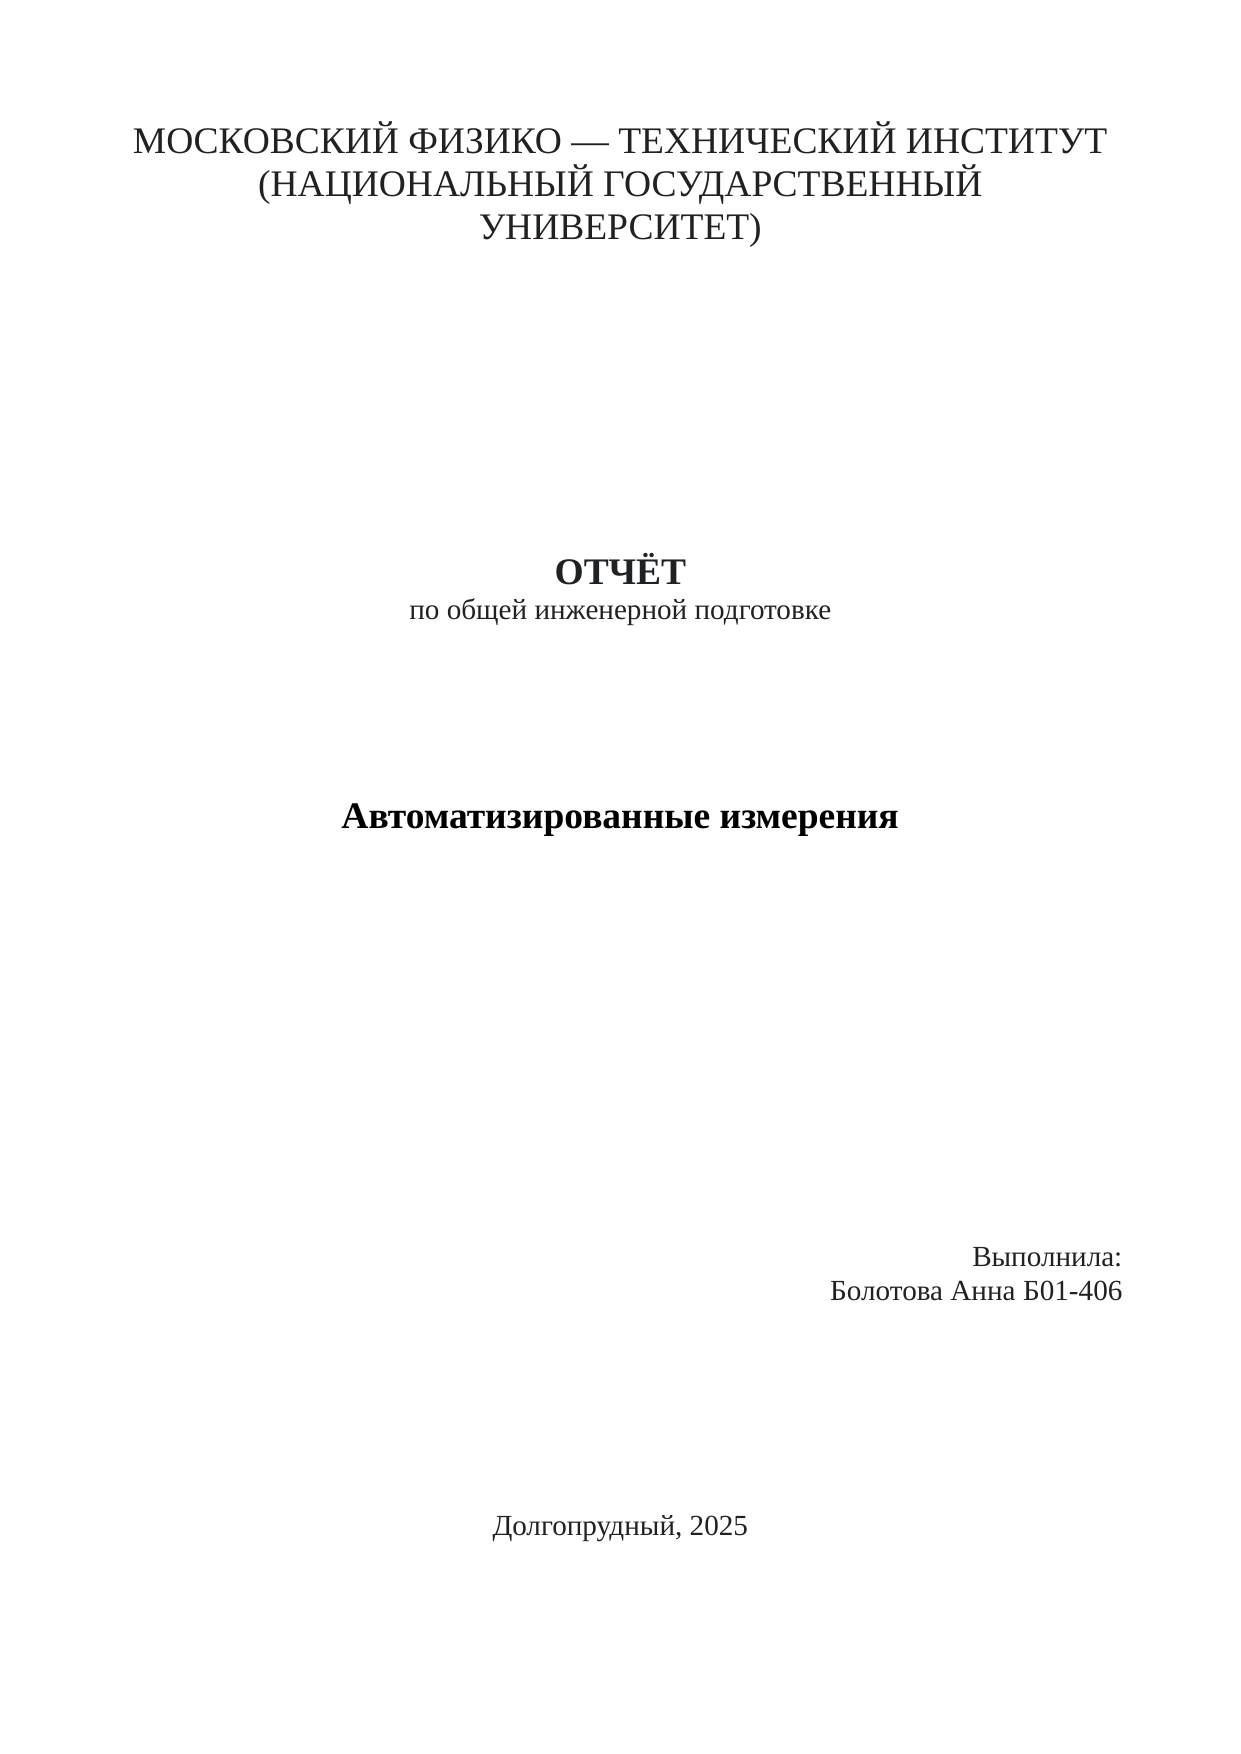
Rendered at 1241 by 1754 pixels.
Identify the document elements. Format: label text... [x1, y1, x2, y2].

text по общей инженерной подготовке [118, 592, 1122, 626]
text Выполнила: [118, 1239, 1122, 1273]
text Долгопрудный, 2025 [118, 1508, 1122, 1541]
text Автоматизированные измерения [118, 794, 1122, 837]
text ОТЧЁТ [118, 549, 1122, 592]
text Болотова Анна Б01-406 [118, 1273, 1122, 1306]
text МОСКОВСКИЙ ФИЗИКО — ТЕХНИЧЕСКИЙ ИНСТИТУТ (НАЦИОНАЛЬНЫЙ ГОСУДАРСТВЕННЫЙ УНИВЕРСИТЕТ) [118, 118, 1122, 247]
